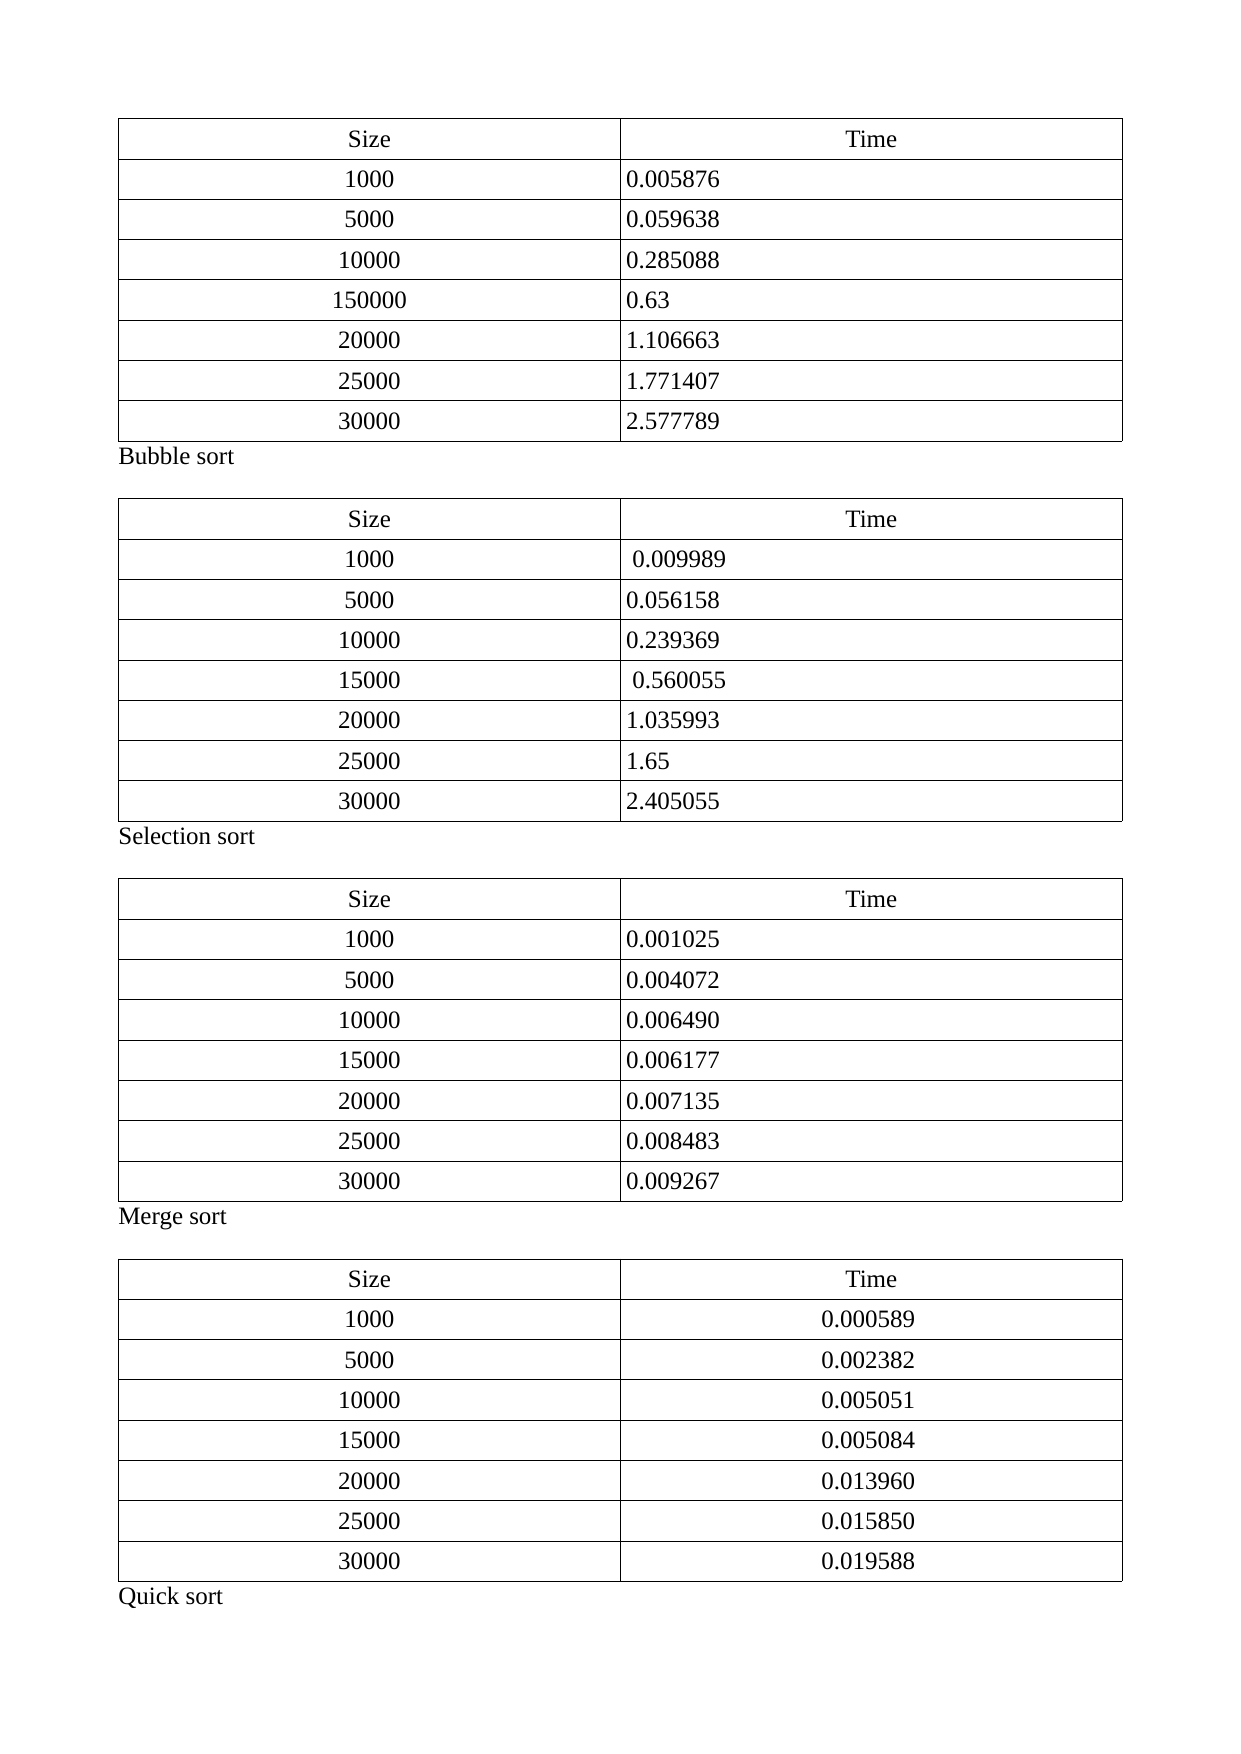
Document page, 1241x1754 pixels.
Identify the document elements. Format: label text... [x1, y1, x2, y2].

table_cell 25000 [119, 1121, 620, 1161]
table_cell 15000 [119, 661, 620, 700]
table_cell 0.007135 [621, 1081, 1122, 1120]
table_cell 1.65 [621, 741, 1122, 780]
table_cell 0.005051 [621, 1380, 1122, 1420]
table_cell 30000 [119, 1542, 620, 1581]
table_cell 5000 [119, 960, 620, 999]
table_cell 0.056158 [621, 580, 1122, 619]
table_cell 20000 [119, 321, 620, 360]
table_cell 25000 [119, 741, 620, 780]
table_cell 0.008483 [621, 1121, 1122, 1161]
table_cell 0.005876 [621, 160, 1122, 199]
table_cell 0.005084 [621, 1421, 1122, 1460]
table_cell 0.015850 [621, 1501, 1122, 1541]
table_header Time [621, 119, 1122, 158]
table_cell 5000 [119, 200, 620, 239]
table_cell 1.771407 [621, 361, 1122, 400]
table_header Time [621, 879, 1122, 919]
table_cell 0.239369 [621, 620, 1122, 659]
table_cell 30000 [119, 1162, 620, 1201]
table_cell 20000 [119, 1081, 620, 1120]
table_cell 0.63 [621, 280, 1122, 320]
table_cell 0.019588 [621, 1542, 1122, 1581]
table_header Time [621, 499, 1122, 538]
table_cell 0.004072 [621, 960, 1122, 999]
table_cell 10000 [119, 1380, 620, 1420]
table_cell 0.006490 [621, 1000, 1122, 1039]
text Merge sort [118, 1202, 1122, 1230]
table_cell 1000 [119, 920, 620, 959]
table_cell 10000 [119, 1000, 620, 1039]
table_cell 150000 [119, 280, 620, 320]
table_cell 0.002382 [621, 1340, 1122, 1379]
table_cell 0.285088 [621, 240, 1122, 279]
table_cell 30000 [119, 401, 620, 441]
table_cell 1000 [119, 540, 620, 579]
table_cell 0.009267 [621, 1162, 1122, 1201]
text Quick sort [118, 1582, 1122, 1610]
table_cell 0.009989 [621, 540, 1122, 579]
table_cell 0.006177 [621, 1041, 1122, 1080]
table_header Size [119, 499, 620, 538]
table_header Size [119, 1260, 620, 1299]
table_header Size [119, 879, 620, 919]
table_cell 0.059638 [621, 200, 1122, 239]
text Selection sort [118, 822, 1122, 849]
table_cell 20000 [119, 1461, 620, 1500]
table_cell 1.035993 [621, 701, 1122, 740]
text Bubble sort [118, 442, 1122, 469]
table_cell 30000 [119, 781, 620, 821]
table_cell 0.560055 [621, 661, 1122, 700]
table_header Time [621, 1260, 1122, 1299]
table_cell 20000 [119, 701, 620, 740]
table_cell 10000 [119, 240, 620, 279]
table_cell 25000 [119, 361, 620, 400]
table_cell 2.405055 [621, 781, 1122, 821]
table_cell 2.577789 [621, 401, 1122, 441]
table_cell 0.001025 [621, 920, 1122, 959]
table_cell 5000 [119, 580, 620, 619]
table_cell 15000 [119, 1041, 620, 1080]
table_cell 0.013960 [621, 1461, 1122, 1500]
table_cell 15000 [119, 1421, 620, 1460]
table_cell 5000 [119, 1340, 620, 1379]
table_cell 1.106663 [621, 321, 1122, 360]
table_cell 1000 [119, 1300, 620, 1339]
table_cell 25000 [119, 1501, 620, 1541]
table_header Size [119, 119, 620, 158]
table_cell 0.000589 [621, 1300, 1122, 1339]
table_cell 10000 [119, 620, 620, 659]
table_cell 1000 [119, 160, 620, 199]
